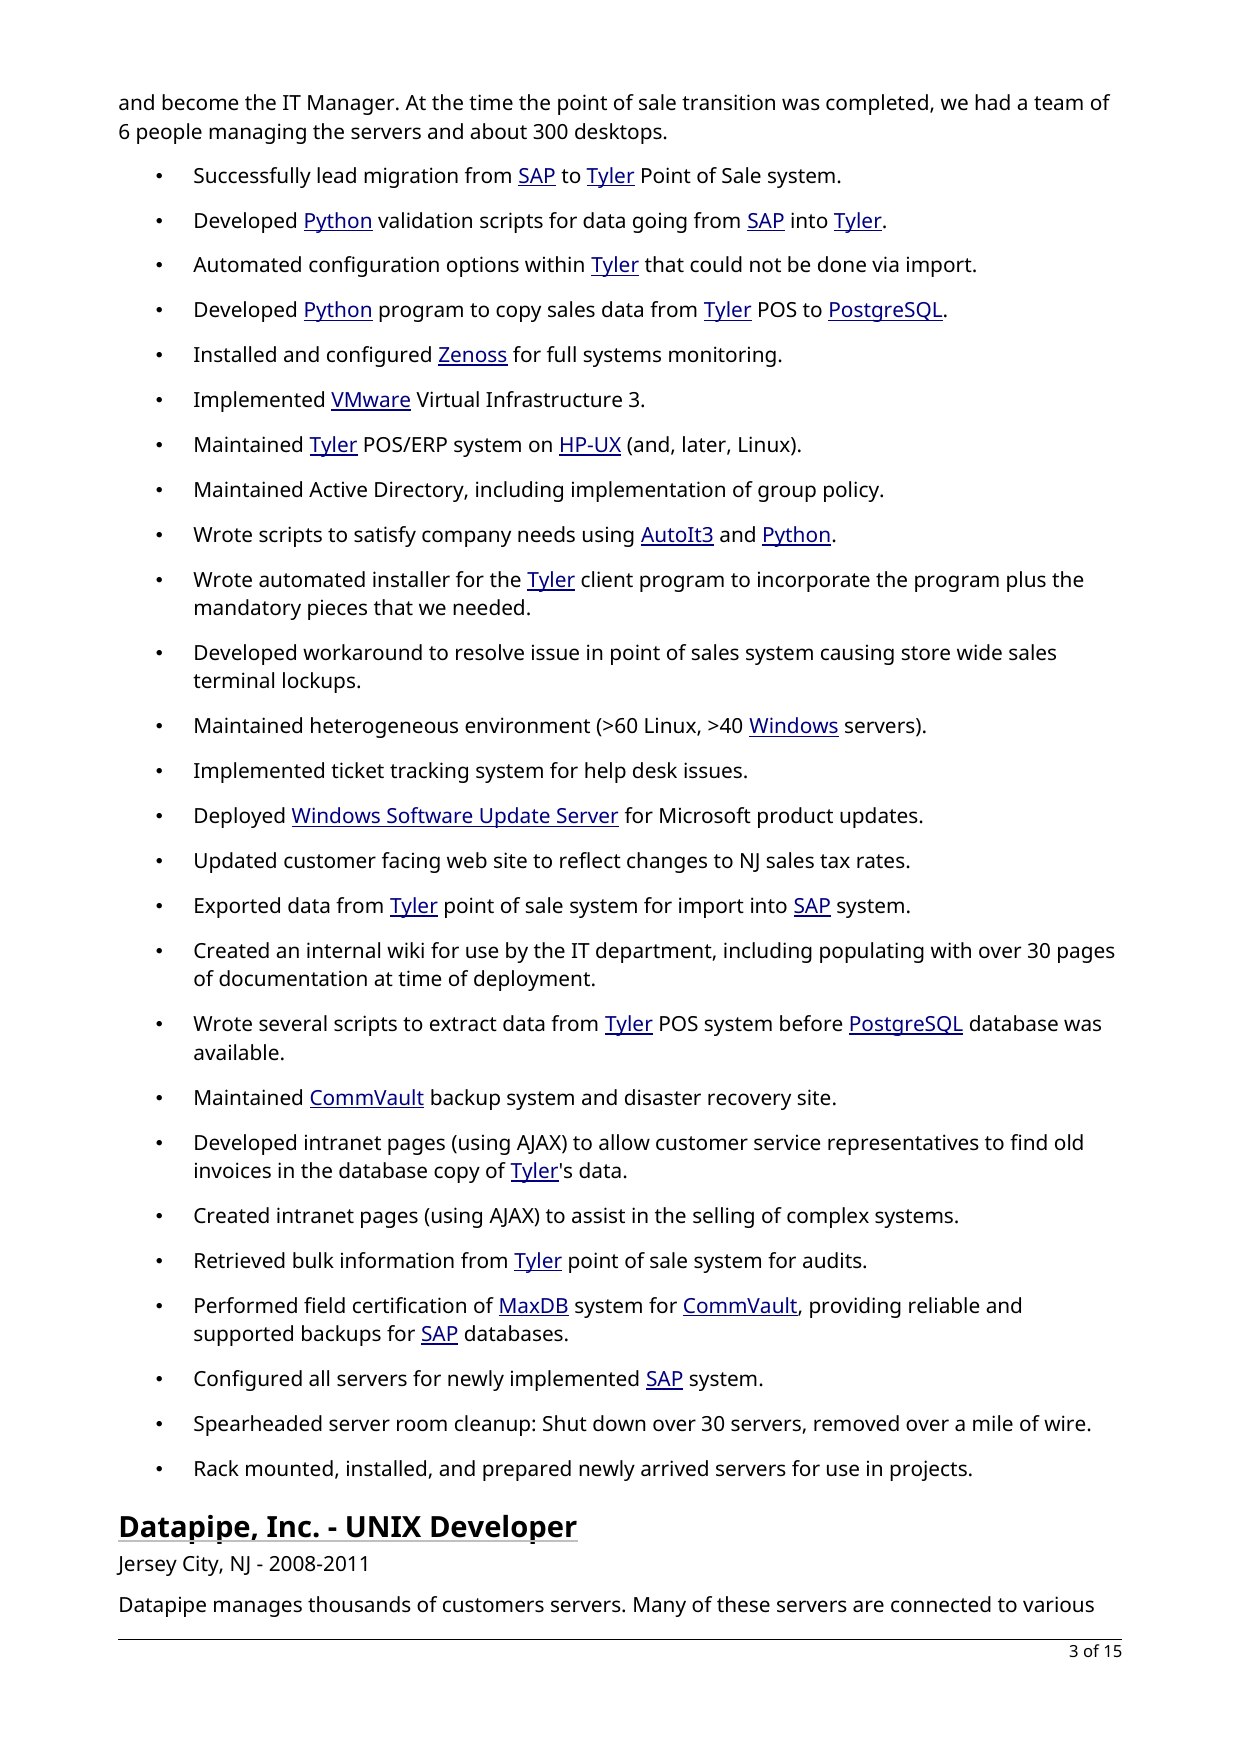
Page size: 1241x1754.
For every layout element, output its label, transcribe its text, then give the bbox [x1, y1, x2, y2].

list Implemented ticket tracking system for help desk issues. [156, 756, 1122, 785]
list Developed Python validation scripts for data going from SAP into Tyler. [156, 206, 1122, 234]
list Configured all servers for newly implemented SAP system. [156, 1364, 1122, 1392]
list Exported data from Tyler point of sale system for import into SAP system. [156, 891, 1122, 919]
list Performed field certification of MaxDB system for CommVault, providing reliable and supported backups for SAP databases. [156, 1291, 1122, 1348]
list Wrote automated installer for the Tyler client program to incorporate the program plus the mandatory pieces that we needed. [156, 565, 1122, 622]
list Maintained heterogeneous environment (>60 Linux, >40 Windows servers). [156, 712, 1122, 740]
list Updated customer facing web site to reflect changes to NJ sales tax rates. [156, 846, 1122, 875]
text and become the IT Manager. At the time the point of sale transition was completed, we had a team of 6 people managing the servers and about 300 desktops. [118, 88, 1122, 145]
list Maintained Active Directory, including implementation of group policy. [156, 475, 1122, 503]
list Created intranet pages (using AJAX) to assist in the selling of complex systems. [156, 1201, 1122, 1229]
list Developed intranet pages (using AJAX) to allow customer service representatives to find old invoices in the database copy of Tyler's data. [156, 1128, 1122, 1184]
list Retrieved bulk information from Tyler point of sale system for audits. [156, 1246, 1122, 1274]
list Implemented VMware Virtual Infrastructure 3. [156, 385, 1122, 414]
list Developed Python program to copy sales data from Tyler POS to PostgreSQL. [156, 296, 1122, 324]
list Developed workaround to resolve issue in point of sales system causing store wide sales terminal lockups. [156, 638, 1122, 695]
list Successfully lead migration from SAP to Tyler Point of Sale system. [156, 161, 1122, 189]
text Datapipe manages thousands of customers servers. Many of these servers are connected to various [118, 1590, 1122, 1618]
list Maintained Tyler POS/ERP system on HP-UX (and, later, Linux). [156, 430, 1122, 459]
text Jersey City, NJ - 2008-2011 [118, 1549, 1122, 1577]
list Installed and configured Zenoss for full systems monitoring. [156, 340, 1122, 369]
list Maintained CommVault backup system and disaster recovery site. [156, 1083, 1122, 1111]
list Wrote scripts to satisfy company needs using AutoIt3 and Python. [156, 520, 1122, 548]
list Deployed Windows Software Update Server for Microsoft product updates. [156, 801, 1122, 830]
list Automated configuration options within Tyler that could not be done via import. [156, 251, 1122, 279]
text Datapipe, Inc. - UNIX Developer [118, 1506, 1122, 1546]
list Wrote several scripts to extract data from Tyler POS system before PostgreSQL database was available. [156, 1009, 1122, 1066]
list Spearheaded server room cleanup: Shut down over 30 servers, removed over a mile of wire. [156, 1409, 1122, 1437]
list Rack mounted, installed, and prepared newly arrived servers for use in projects. [156, 1454, 1122, 1482]
list Created an internal wiki for use by the IT department, including populating with over 30 pages of documentation at time of deployment. [156, 936, 1122, 993]
